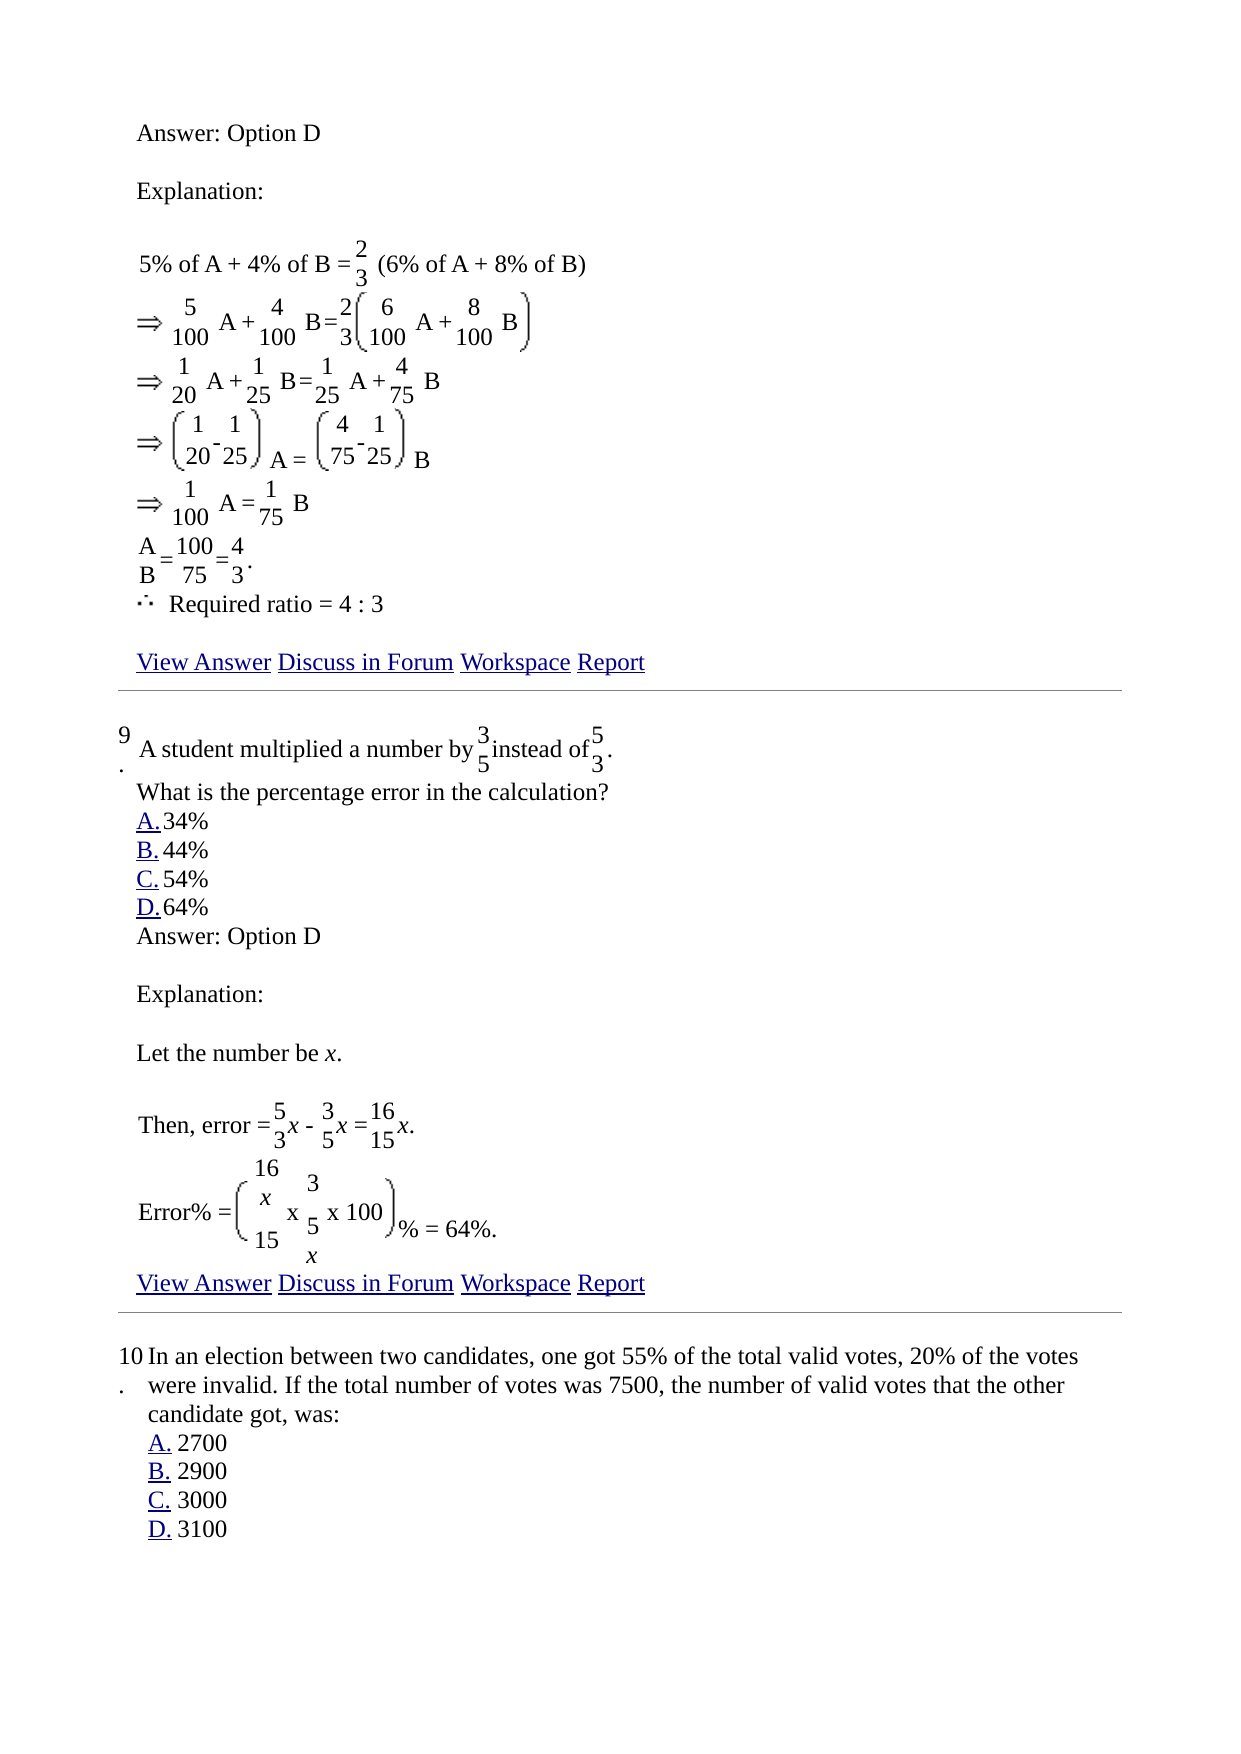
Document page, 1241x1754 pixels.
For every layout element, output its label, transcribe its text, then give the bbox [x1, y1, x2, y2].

table_cell 44% [163, 835, 1122, 864]
table_cell 25 [221, 438, 248, 474]
table_header x 100 [326, 1154, 384, 1268]
table_header B [297, 292, 322, 351]
table_header 3 [476, 720, 491, 749]
table_header A. [136, 806, 163, 835]
table_header 34% [163, 806, 1122, 835]
table_header . [245, 531, 255, 589]
table_cell C. [136, 864, 163, 892]
table_cell 25 [245, 380, 272, 409]
table_header [136, 409, 170, 474]
table_header 4 [257, 292, 297, 321]
table_header 3 [321, 1096, 335, 1125]
picture [233, 1181, 248, 1241]
table_cell 54% [163, 864, 1122, 892]
table_header B [272, 351, 297, 409]
table_header [118, 118, 136, 676]
table_cell 3000 [177, 1485, 1122, 1514]
table_header 5% of A + 4% of B = [136, 235, 354, 292]
table_cell 75 [175, 560, 214, 589]
table_header Error% = [136, 1154, 233, 1268]
table_header 10. [118, 1341, 148, 1543]
table_header A = [210, 474, 257, 531]
table_cell 75 [257, 503, 284, 531]
table_cell C. [148, 1485, 177, 1514]
table_cell 25 [366, 438, 393, 474]
table_cell 20 [170, 380, 197, 409]
table_header 2 [339, 292, 353, 321]
picture [136, 375, 164, 390]
table_header 3 [300, 1154, 326, 1211]
table_cell 15 [248, 1211, 285, 1268]
table_header 5 [170, 292, 210, 321]
table_header (6% of A + 8% of B) [369, 235, 588, 292]
picture [520, 292, 533, 352]
table_header A + [341, 351, 388, 409]
table_header = [298, 351, 313, 409]
table_header [136, 292, 170, 351]
picture [385, 1178, 398, 1238]
picture [170, 411, 185, 471]
table_header 1 [366, 409, 393, 438]
table_header 1 [170, 474, 210, 502]
picture [394, 408, 408, 469]
table_header What is the percentage error in the calculation? [136, 720, 1122, 806]
table_cell 75 [388, 380, 415, 409]
table_header % = 64%. [384, 1154, 499, 1268]
picture [136, 436, 164, 451]
table_header 1 [170, 351, 197, 380]
picture [353, 292, 368, 352]
table_header 5 [272, 1096, 287, 1125]
table_header 1 [245, 351, 272, 380]
table_cell D. [148, 1514, 177, 1543]
table_cell 64% [163, 893, 1122, 921]
table_cell 2900 [177, 1456, 1122, 1485]
table_header A. [148, 1428, 177, 1456]
table_header . [605, 720, 614, 777]
table_header = [214, 531, 230, 589]
table_cell B. [148, 1456, 177, 1485]
table_header 4 [388, 351, 415, 380]
table_header A [136, 531, 158, 560]
table_header [233, 1241, 247, 1268]
table_header A + [198, 351, 245, 409]
table_header = [323, 292, 338, 351]
table_header 4 [329, 409, 356, 438]
table_header 8 [454, 292, 494, 321]
table_cell 100 [368, 321, 407, 351]
table_header x [285, 1154, 300, 1268]
table_header B [415, 351, 442, 409]
table_header Then, error = [136, 1096, 272, 1153]
table_header In an election between two candidates, one got 55% of the total valid votes, 20% of the votes were invalid. If the total number of votes was 7500, the number of valid votes that the other candidate got, was: [148, 1341, 1122, 1428]
table_header B [284, 474, 311, 531]
table_header - [356, 409, 366, 474]
table_cell Answer: Option D Explanation: Required ratio = 4 : 3 View Answer Discuss in Forum Workspace Report [136, 118, 1122, 676]
table_cell 5 [321, 1125, 335, 1153]
table_header 16x [248, 1154, 285, 1211]
table_cell 100 [257, 321, 297, 351]
table_cell 75 [329, 438, 356, 474]
table_cell B [136, 560, 158, 589]
table_header A + [407, 292, 454, 351]
table_header 1 [314, 351, 341, 380]
table_header 6 [368, 292, 407, 321]
table_cell 3 [272, 1125, 287, 1153]
table_header 5 [590, 720, 605, 749]
table_header 100 [175, 531, 214, 560]
table_cell 100 [170, 321, 210, 351]
table_cell 100 [170, 503, 210, 531]
picture [250, 408, 263, 469]
table_header A = [249, 409, 314, 474]
table_header 2700 [177, 1428, 1122, 1456]
table_cell 25 [314, 380, 341, 409]
table_cell 100 [454, 321, 494, 351]
table_header B [494, 292, 519, 351]
table_header 9. [118, 720, 136, 1297]
table_cell 3100 [177, 1514, 1122, 1543]
table_cell B. [136, 835, 163, 864]
picture [136, 595, 163, 612]
table_cell 3 [354, 263, 369, 292]
table_header [136, 474, 170, 531]
table_cell 5 [476, 749, 491, 777]
table_header 1 [257, 474, 284, 502]
table_header A + [210, 292, 257, 351]
table_header 2 [354, 235, 369, 263]
table_header 16 [369, 1096, 396, 1125]
table_header [233, 1154, 247, 1181]
table_cell 3 [230, 560, 245, 589]
table_header x = [335, 1096, 368, 1153]
table_header A student multiplied a number by [136, 720, 476, 777]
table_header 4 [230, 531, 245, 560]
table_header x - [287, 1096, 321, 1153]
table_header instead of [491, 720, 590, 777]
table_header B [393, 409, 432, 474]
picture [314, 411, 329, 471]
picture [136, 316, 164, 331]
table_header [136, 351, 170, 409]
table_header - [211, 409, 221, 474]
table_header x. [396, 1096, 416, 1153]
table_cell 3 [590, 749, 605, 777]
table_cell 20 [184, 438, 211, 474]
picture [136, 497, 164, 512]
table_cell 15 [369, 1125, 396, 1153]
table_header = [158, 531, 174, 589]
table_cell 3 [339, 321, 353, 351]
table_cell D. [136, 893, 163, 921]
table_cell Answer: Option D Explanation: Let the number be x. View Answer Discuss in Forum Workspace Report [136, 921, 1122, 1297]
table_header 1 [184, 409, 211, 438]
table_header 1 [221, 409, 248, 438]
table_cell 5x [300, 1211, 326, 1268]
